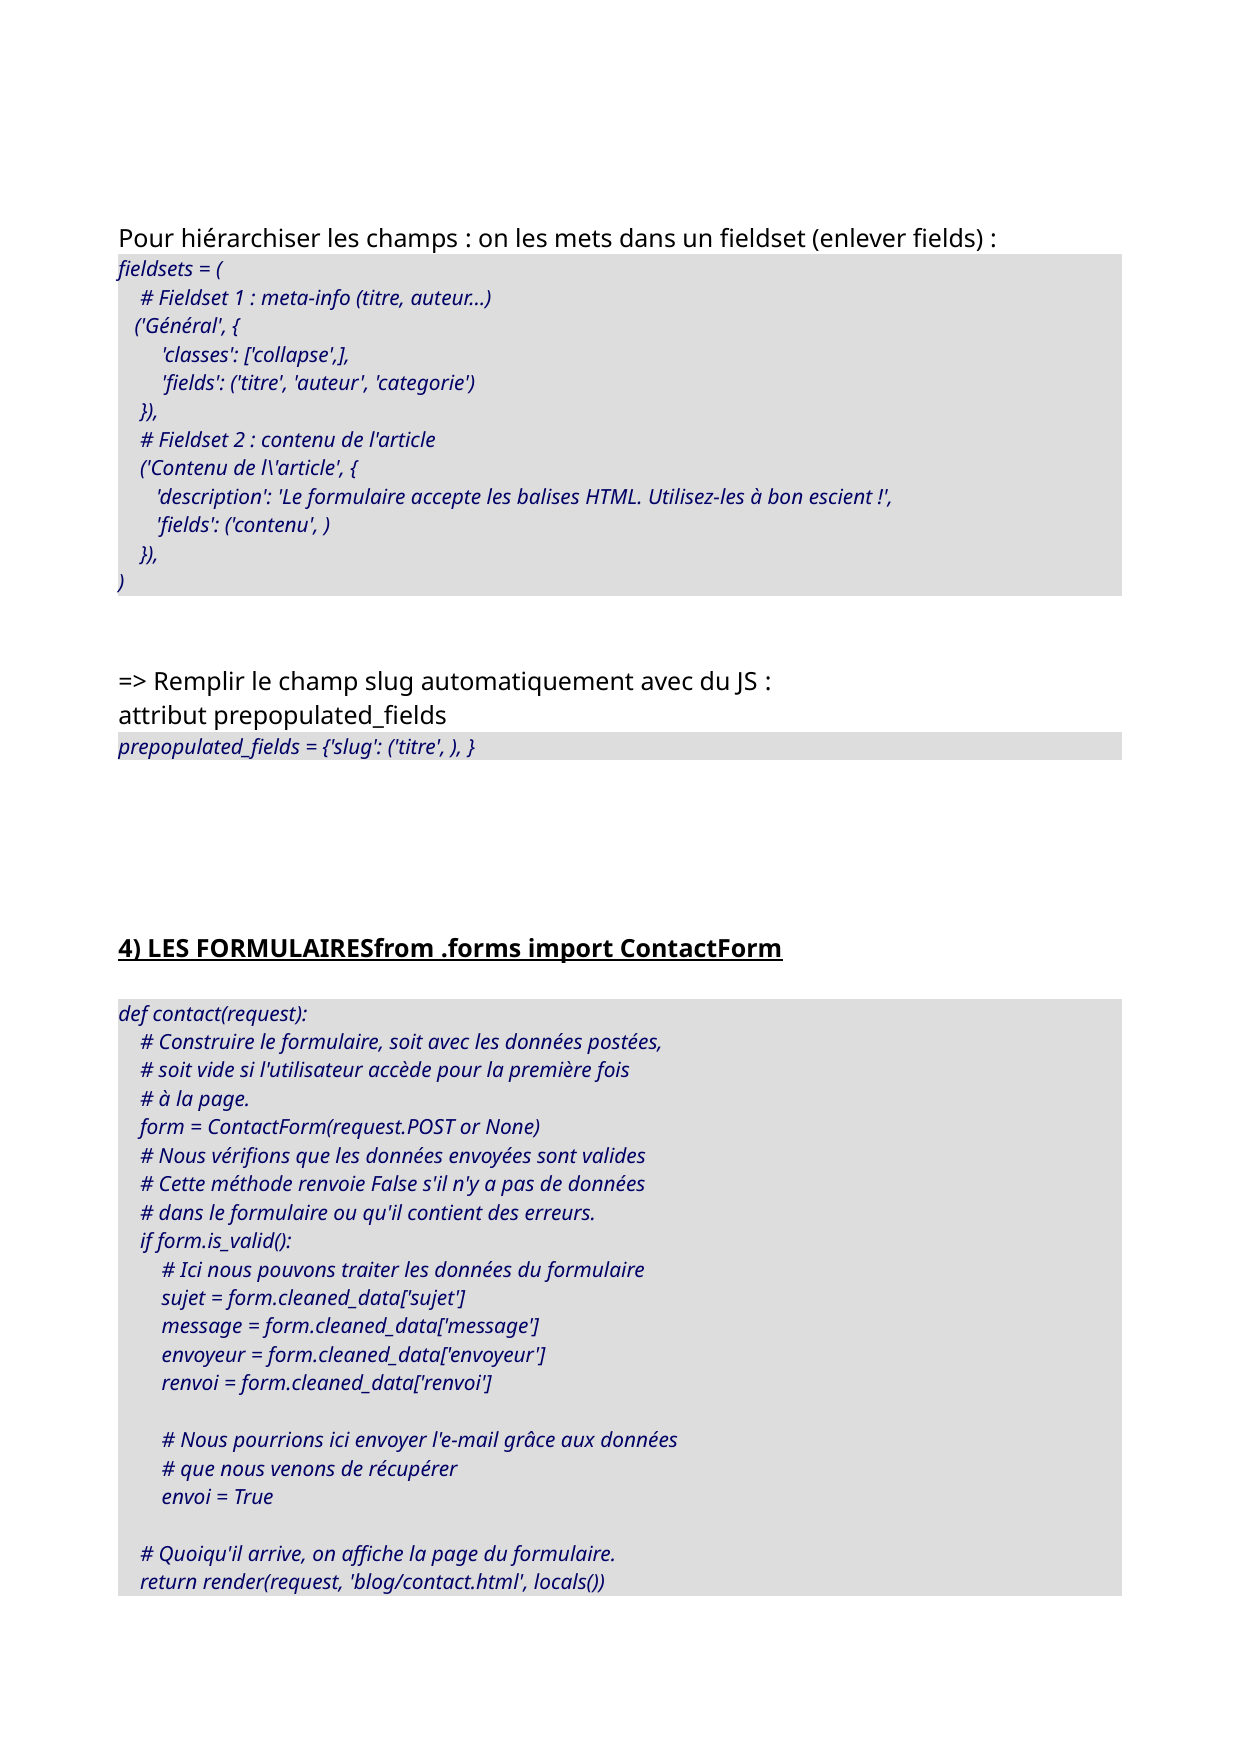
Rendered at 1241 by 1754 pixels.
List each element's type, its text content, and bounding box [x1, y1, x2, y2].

text # Ici nous pouvons traiter les données du formulaire [118, 1255, 1122, 1283]
text attribut prepopulated_fields [118, 698, 1122, 732]
text envoi = True [118, 1482, 1122, 1511]
text # dans le formulaire ou qu'il contient des erreurs. [118, 1198, 1122, 1226]
text # soit vide si l'utilisateur accède pour la première fois [118, 1056, 1122, 1084]
text envoyeur = form.cleaned_data['envoyeur'] [118, 1340, 1122, 1368]
text 'description': 'Le formulaire accepte les balises HTML. Utilisez-les à bon escient !', [118, 482, 1122, 510]
text 4) LES FORMULAIRESfrom .forms import ContactForm [118, 931, 1122, 965]
text message = form.cleaned_data['message'] [118, 1312, 1122, 1340]
text # Construire le formulaire, soit avec les données postées, [118, 1027, 1122, 1056]
text ('Général', { [118, 311, 1122, 340]
text 'fields': ('titre', 'auteur', 'categorie') [118, 368, 1122, 397]
text # Fieldset 1 : meta-info (titre, auteur…) [118, 283, 1122, 311]
text sujet = form.cleaned_data['sujet'] [118, 1283, 1122, 1312]
text ) [118, 567, 1122, 596]
text # que nous venons de récupérer [118, 1454, 1122, 1482]
text }), [118, 397, 1122, 425]
text 'classes': ['collapse',], [118, 340, 1122, 368]
text # Quoiqu'il arrive, on affiche la page du formulaire. [118, 1539, 1122, 1567]
text # à la page. [118, 1084, 1122, 1112]
text # Nous pourrions ici envoyer l'e-mail grâce aux données [118, 1425, 1122, 1454]
text def contact(request): [118, 999, 1122, 1027]
text # Cette méthode renvoie False s'il n'y a pas de données [118, 1169, 1122, 1198]
text return render(request, 'blog/contact.html', locals()) [118, 1567, 1122, 1596]
text 'fields': ('contenu', ) [118, 510, 1122, 539]
text }), [118, 539, 1122, 567]
text => Remplir le champ slug automatiquement avec du JS : [118, 664, 1122, 698]
text if form.is_valid(): [118, 1226, 1122, 1255]
text # Fieldset 2 : contenu de l'article [118, 425, 1122, 453]
text prepopulated_fields = {'slug': ('titre', ), } [118, 732, 1122, 760]
text ('Contenu de l\'article', { [118, 453, 1122, 482]
text form = ContactForm(request.POST or None) [118, 1112, 1122, 1141]
text renvoi = form.cleaned_data['renvoi'] [118, 1368, 1122, 1397]
text Pour hiérarchiser les champs : on les mets dans un fieldset (enlever fields) : [118, 220, 1122, 254]
text fieldsets = ( [118, 254, 1122, 283]
text # Nous vérifions que les données envoyées sont valides [118, 1141, 1122, 1169]
